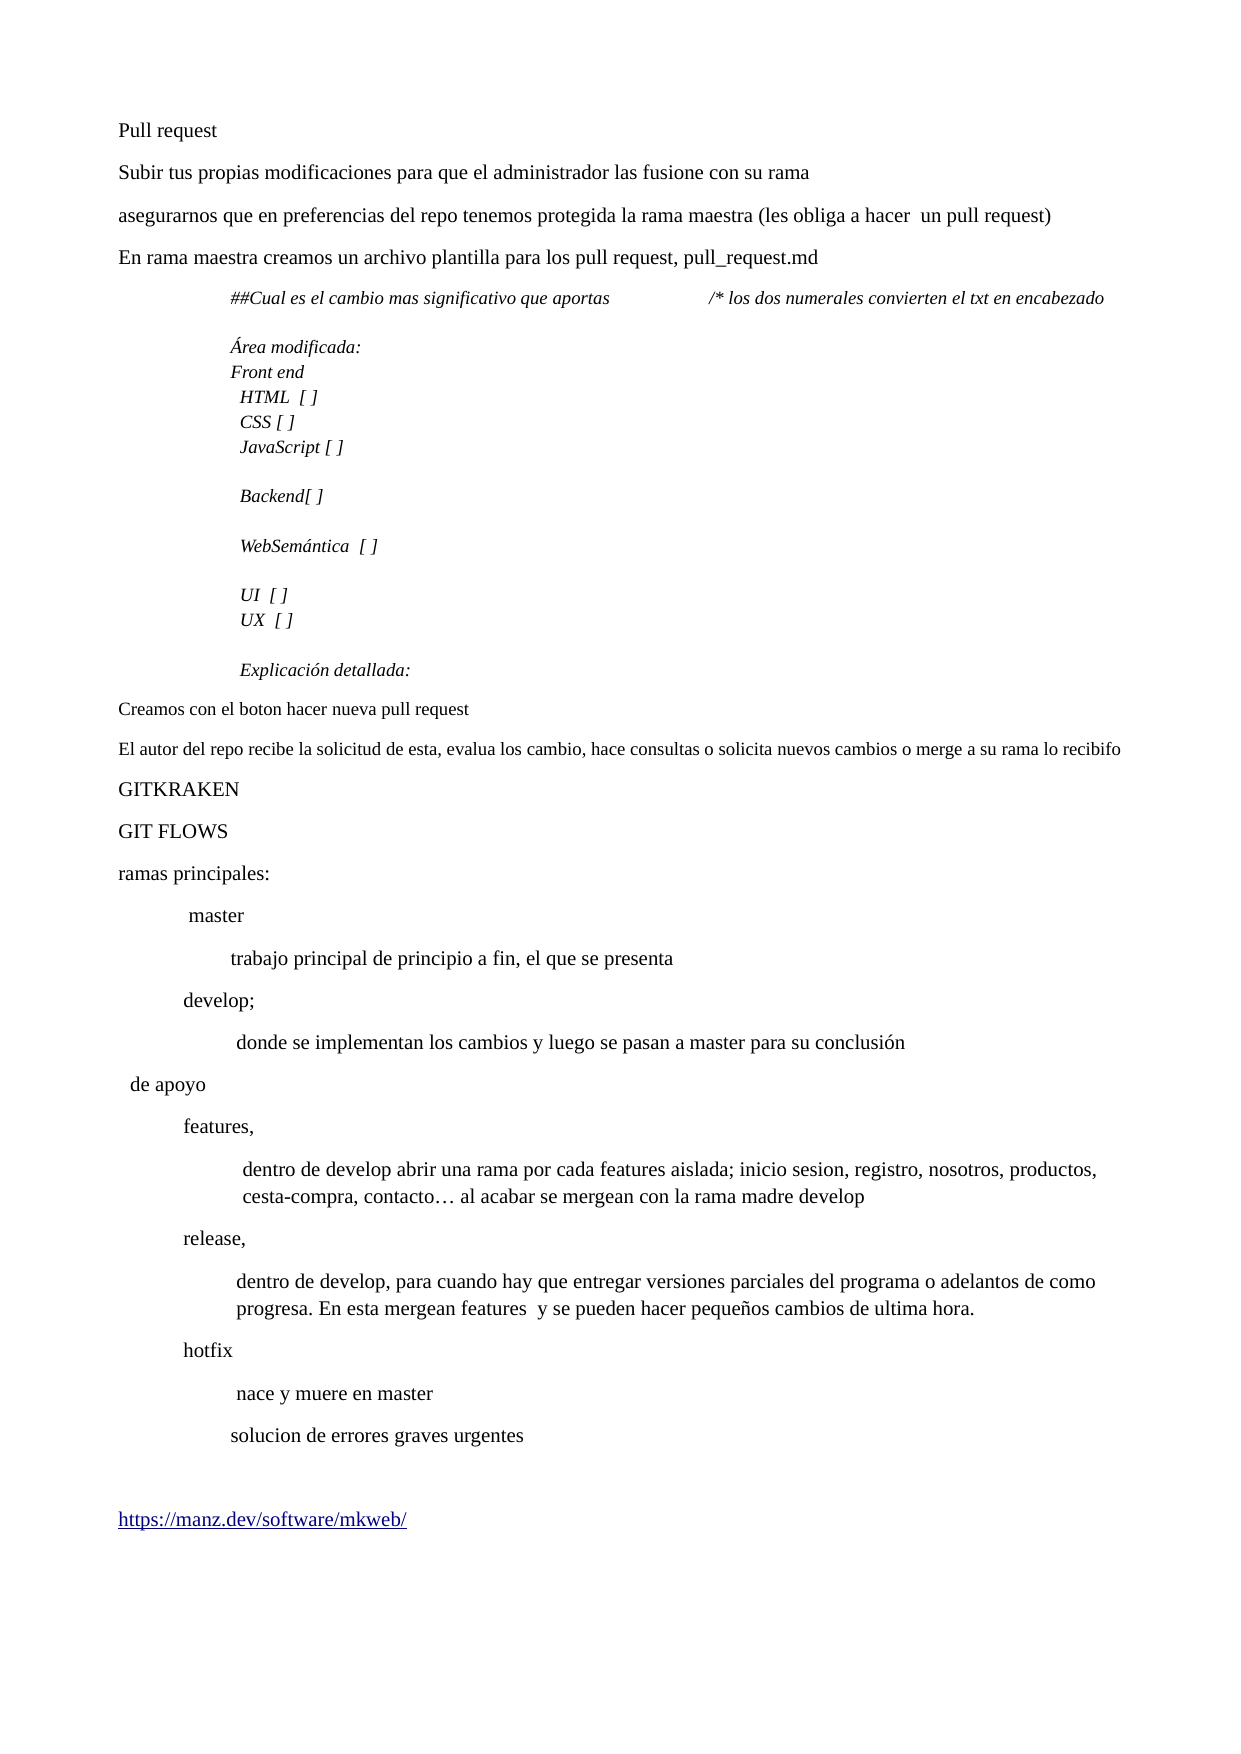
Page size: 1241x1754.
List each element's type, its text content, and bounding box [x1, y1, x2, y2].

text release, [183, 1226, 1123, 1250]
text de apoyo [130, 1072, 1123, 1096]
text nace y muere en master [236, 1381, 1123, 1404]
text dentro de develop, para cuando hay que entregar versiones parciales del programa o adelantos de como progresa. En esta mergean features y se pueden hacer pequeños cambios de ultima hora. [236, 1268, 1123, 1320]
text ##Cual es el cambio mas significativo que aportas /* los dos numerales convierten el txt en encabezado Área modificada: Front end HTML [ ] CSS [ ] JavaScript [ ] Backend[ ] WebSemántica [ ] UI [ ] UX [ ] Explicación detallada: [230, 287, 1123, 680]
text dentro de develop abrir una rama por cada features aislada; inicio sesion, registro, nosotros, productos, cesta-compra, contacto… al acabar se mergean con la rama madre develop [242, 1157, 1123, 1208]
text trabajo principal de principio a fin, el que se presenta [230, 946, 1123, 970]
text En rama maestra creamos un archivo plantilla para los pull request, pull_request.md [118, 245, 1123, 269]
text features, [183, 1114, 1123, 1138]
text Pull request [118, 118, 1123, 142]
text GIT FLOWS [118, 819, 1123, 843]
text Subir tus propias modificaciones para que el administrador las fusione con su rama [118, 160, 1123, 184]
text hotfix [183, 1338, 1123, 1362]
text master [183, 903, 1123, 927]
text develop; [183, 988, 1123, 1012]
text GITKRAKEN [118, 777, 1123, 801]
text El autor del repo recibe la solicitud de esta, evalua los cambio, hace consultas o solicita nuevos cambios o merge a su rama lo recibifo [118, 737, 1123, 759]
text asegurarnos que en preferencias del repo tenemos protegida la rama maestra (les obliga a hacer un pull request) [118, 202, 1123, 227]
text solucion de errores graves urgentes [230, 1423, 1123, 1447]
text ramas principales: [118, 861, 1123, 885]
text donde se implementan los cambios y luego se pasan a master para su conclusión [236, 1030, 1123, 1054]
text Creamos con el boton hacer nueva pull request [118, 698, 1123, 720]
text https://manz.dev/software/mkweb/ [118, 1507, 1123, 1531]
